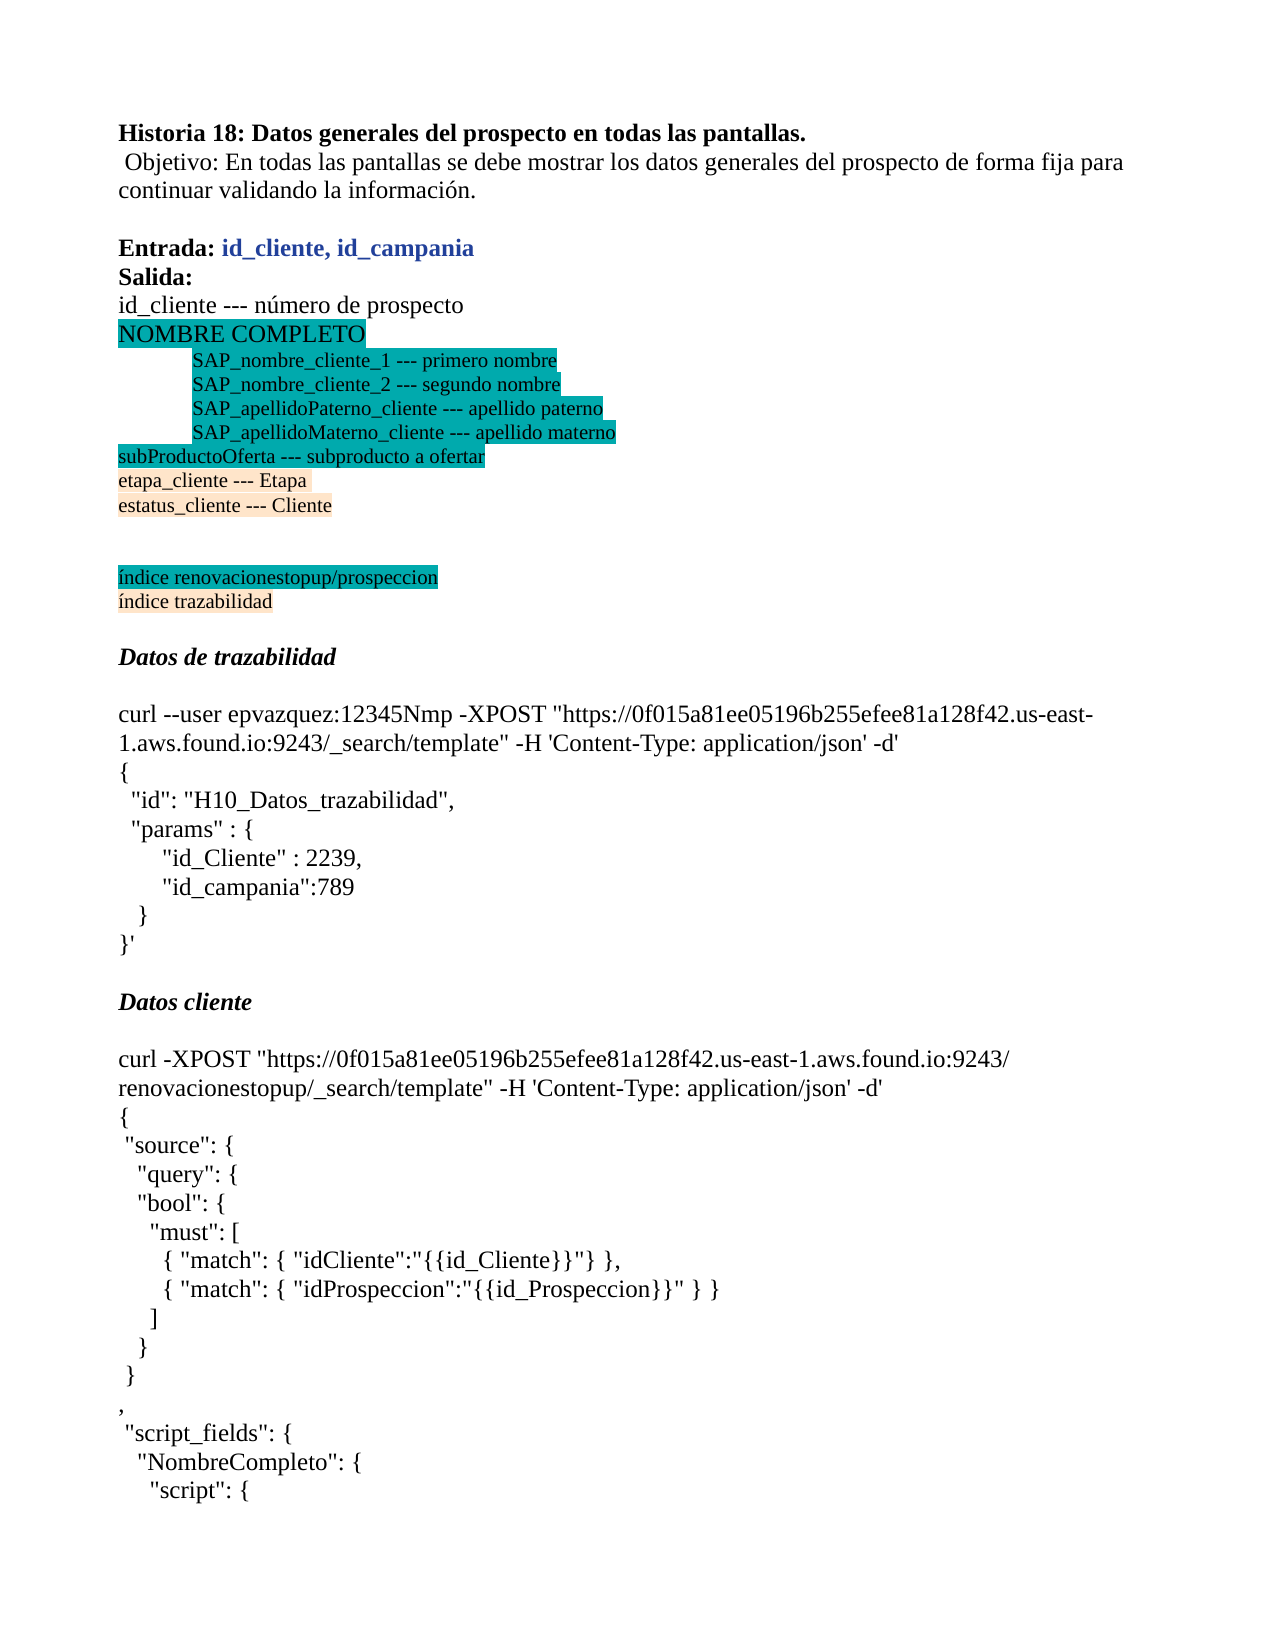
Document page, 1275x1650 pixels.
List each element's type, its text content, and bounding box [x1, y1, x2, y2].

text "script_fields": { [118, 1418, 1157, 1447]
text id_cliente --- número de prospecto [118, 291, 1157, 319]
text { "match": { "idProspeccion":"{{id_Prospeccion}}" } } [118, 1274, 1157, 1303]
text "id": "H10_Datos_trazabilidad", [118, 785, 1157, 814]
text } [118, 900, 1157, 929]
text estatus_cliente --- Cliente [118, 492, 1157, 517]
text "id_campania":789 [118, 872, 1157, 900]
text NOMBRE COMPLETO [118, 319, 1157, 348]
text Datos de trazabilidad [118, 642, 1157, 670]
text subProductoOferta --- subproducto a ofertar [118, 444, 1157, 468]
text Entrada: id_cliente, id_campania [118, 233, 1157, 262]
text Historia 18: Datos generales del prospecto en todas las pantallas. [118, 118, 1157, 147]
text }' [118, 929, 1157, 958]
text } [118, 1332, 1157, 1360]
text "must": [ [118, 1217, 1157, 1245]
text Objetivo: En todas las pantallas se debe mostrar los datos generales del prospecto de forma fija para continuar validando la información. [118, 147, 1157, 204]
text "id_Cliente" : 2239, [118, 843, 1157, 872]
text SAP_nombre_cliente_2 --- segundo nombre [192, 372, 1157, 396]
text "source": { [118, 1130, 1157, 1159]
text { [118, 1102, 1157, 1130]
text "query": { [118, 1159, 1157, 1188]
text SAP_nombre_cliente_1 --- primero nombre [192, 348, 1157, 372]
text SAP_apellidoMaterno_cliente --- apellido materno [192, 420, 1157, 444]
text curl --user epvazquez:12345Nmp -XPOST "https://0f015a81ee05196b255efee81a128f42.us-east-1.aws.found.io:9243/_search/template" -H 'Content-Type: application/json' -d' [118, 699, 1157, 757]
text "params" : { [118, 814, 1157, 843]
text curl -XPOST "https://0f015a81ee05196b255efee81a128f42.us-east-1.aws.found.io:9243/renovacionestopup/_search/template" -H 'Content-Type: application/json' -d' [118, 1044, 1157, 1102]
text { "match": { "idCliente":"{{id_Cliente}}"} }, [118, 1245, 1157, 1274]
text , [118, 1389, 1157, 1418]
text } [118, 1360, 1157, 1389]
text SAP_apellidoPaterno_cliente --- apellido paterno [192, 396, 1157, 420]
text índice renovacionestopup/prospeccion [118, 565, 1157, 589]
text Salida: [118, 262, 1157, 291]
text "script": { [118, 1475, 1157, 1504]
text ] [118, 1303, 1157, 1332]
text índice trazabilidad [118, 589, 1157, 613]
text "NombreCompleto": { [118, 1447, 1157, 1475]
text { [118, 757, 1157, 785]
text etapa_cliente --- Etapa [118, 468, 1157, 492]
text "bool": { [118, 1188, 1157, 1217]
text Datos cliente [118, 987, 1157, 1015]
